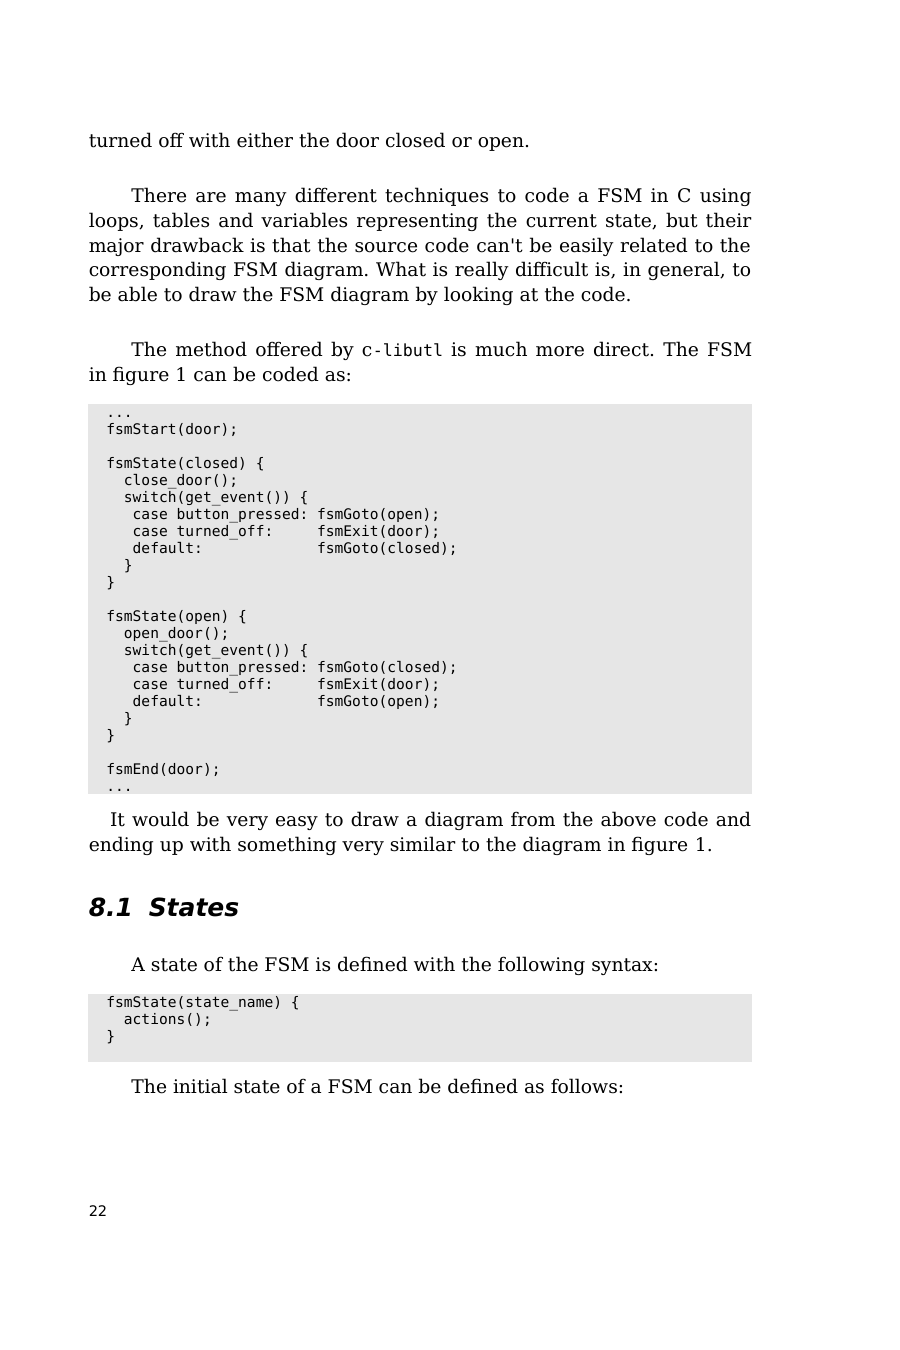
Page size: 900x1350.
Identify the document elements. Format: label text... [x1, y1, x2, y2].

text There are many different techniques to code a FSM in C using loops, tables and variables representing the current state, but their major drawback is that the source code can't be easily related to the corresponding FSM diagram. What is really difficult is, in general, to be able to draw the FSM diagram by looking at the code. [88, 185, 752, 306]
text switch(get_event()) { [88, 489, 752, 506]
text case turned_off: fsmExit(door); [88, 676, 752, 693]
text fsmState(closed) { [88, 455, 752, 472]
text case button_pressed: fsmGoto(open); [88, 506, 752, 523]
text } [88, 727, 752, 744]
text open_door(); [88, 625, 752, 642]
text fsmEnd(door); [88, 761, 752, 778]
text default: fsmGoto(open); [88, 693, 752, 710]
text close_door(); [88, 472, 752, 489]
text case turned_off: fsmExit(door); [88, 523, 752, 540]
text default: fsmGoto(closed); [88, 540, 752, 557]
text } [88, 574, 752, 591]
text ... [88, 404, 752, 421]
text } [88, 1028, 752, 1044]
text fsmState(open) { [88, 608, 752, 625]
text case button_pressed: fsmGoto(closed); [88, 659, 752, 676]
text The method offered by c-libutl is much more direct. The FSM in figure 1 can be coded as: [88, 339, 752, 386]
subtitle States [88, 893, 752, 922]
text ... [88, 778, 752, 794]
text switch(get_event()) { [88, 642, 752, 659]
text A state of the FSM is defined with the following syntax: [88, 954, 752, 976]
text actions(); [88, 1011, 752, 1028]
text fsmStart(door); [88, 421, 752, 438]
text } [88, 710, 752, 727]
text It would be very easy to draw a diagram from the above code and ending up with something very similar to the diagram in figure 1. [88, 809, 752, 856]
text turned off with either the door closed or open. [88, 130, 752, 152]
text fsmState(state_name) { [88, 994, 752, 1011]
text The initial state of a FSM can be defined as follows: [88, 1077, 752, 1098]
text } [88, 557, 752, 574]
